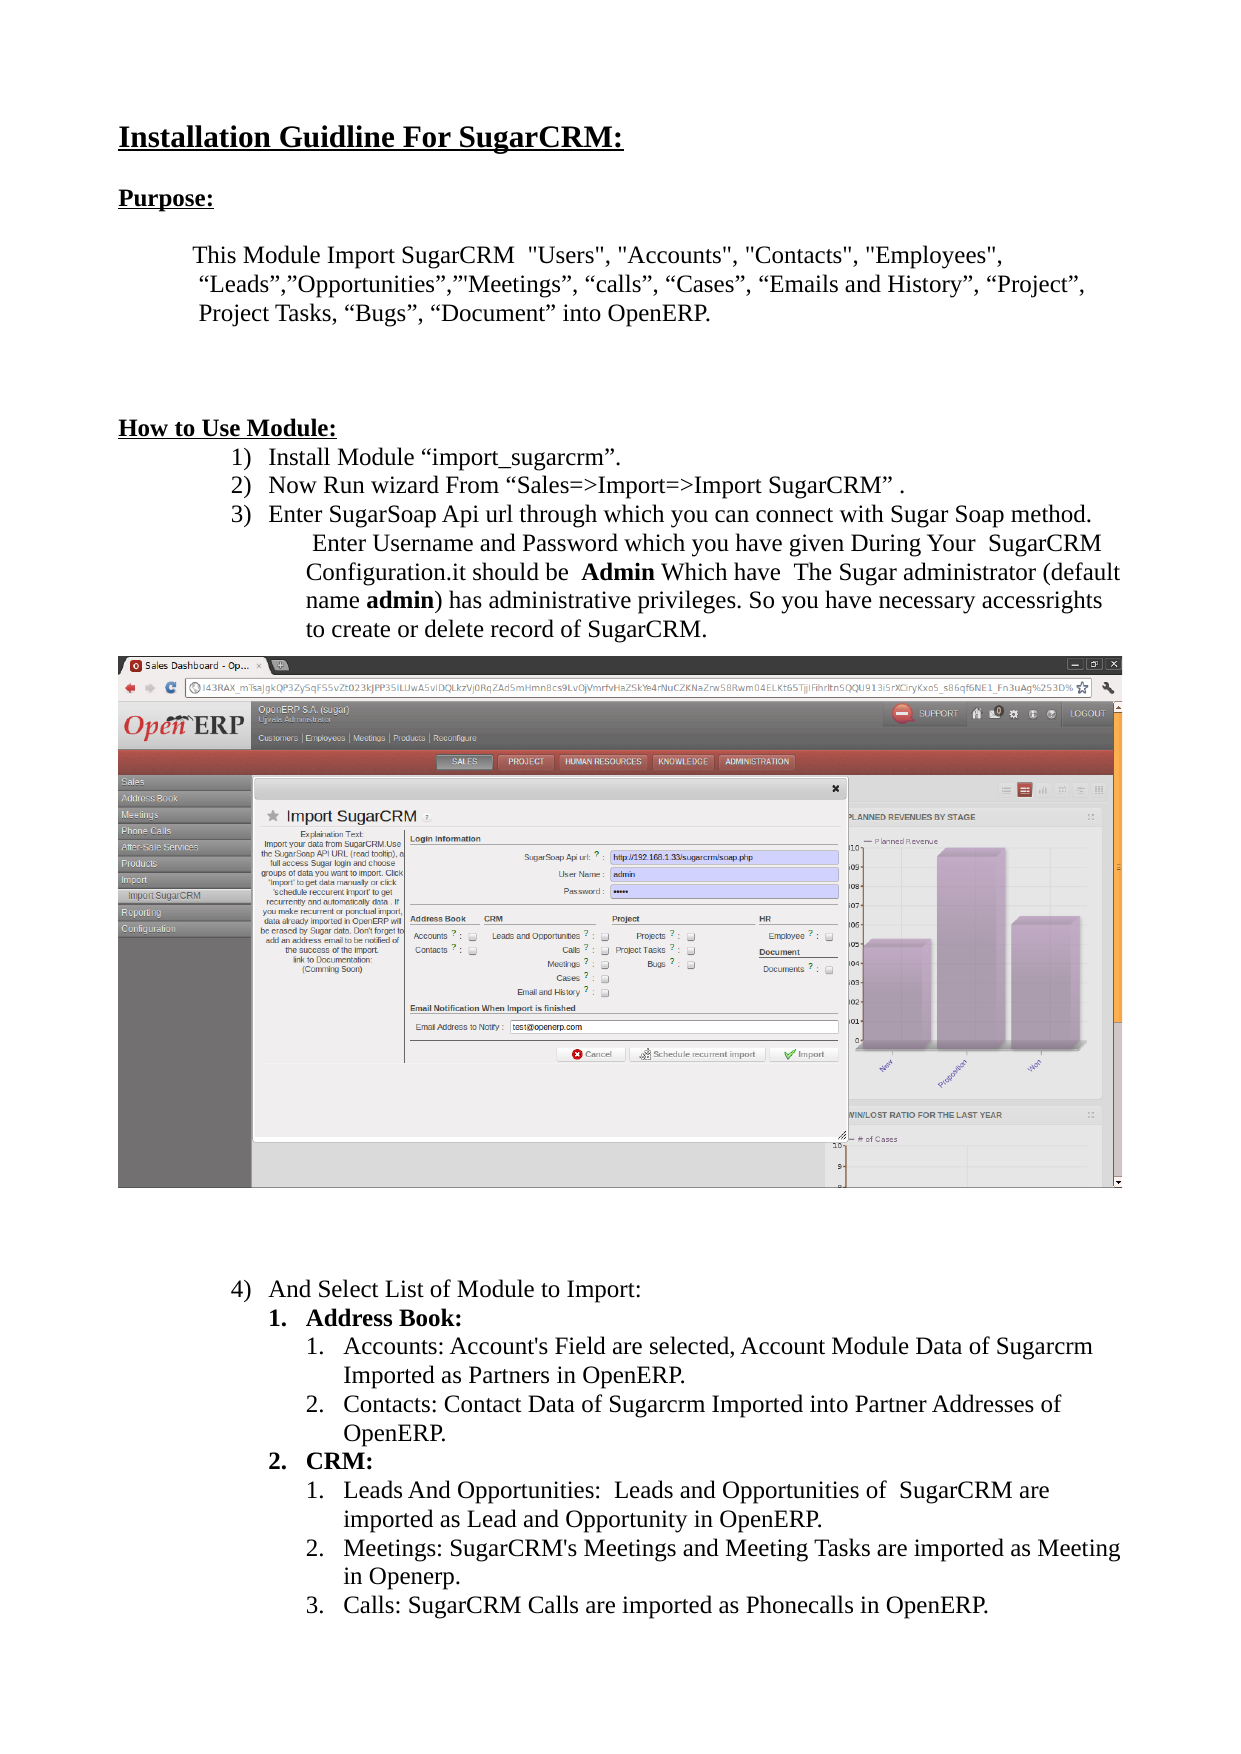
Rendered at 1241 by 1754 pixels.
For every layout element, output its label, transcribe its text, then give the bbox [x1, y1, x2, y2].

list Install Module “import_sugarcrm”. [231, 442, 1122, 470]
list Calls: SugarCRM Calls are imported as Phonecalls in OpenERP. [306, 1590, 1122, 1619]
text Project Tasks, “Bugs”, “Document” into OpenERP. [118, 298, 1122, 327]
list Enter SugarSoap Api url through which you can connect with Sugar Soap method. [231, 499, 1122, 528]
list Enter Username and Password which you have given During Your SugarCRM Configuration.it should be Admin Which have The Sugar administrator (default name admin) has administrative privileges. So you have necessary accessrights to create or delete record of SugarCRM. [268, 528, 1122, 643]
list And Select List of Module to Import: [231, 1274, 1122, 1303]
text This Module Import SugarCRM "Users", "Accounts", "Contacts", "Employees", [118, 240, 1122, 269]
list Accounts: Account's Field are selected, Account Module Data of Sugarcrm Imported as Partners in OpenERP. [306, 1331, 1122, 1389]
list Meetings: SugarCRM's Meetings and Meeting Tasks are imported as Meeting in Openerp. [306, 1533, 1122, 1590]
picture [118, 656, 1123, 1188]
text Purpose: [118, 183, 1122, 212]
list Contacts: Contact Data of Sugarcrm Imported into Partner Addresses of OpenERP. [306, 1389, 1122, 1446]
text How to Use Module: [118, 413, 1122, 442]
list Now Run wizard From “Sales=>Import=>Import SugarCRM” . [231, 470, 1122, 499]
list Leads And Opportunities: Leads and Opportunities of SugarCRM are imported as Lead and Opportunity in OpenERP. [306, 1475, 1122, 1533]
list CRM: [268, 1446, 1122, 1475]
text Installation Guidline For SugarCRM: [118, 118, 1122, 154]
text “Leads”,”Opportunities”,”'Meetings”, “calls”, “Cases”, “Emails and History”, “Project”, [118, 269, 1122, 298]
list Address Book: [268, 1303, 1122, 1331]
